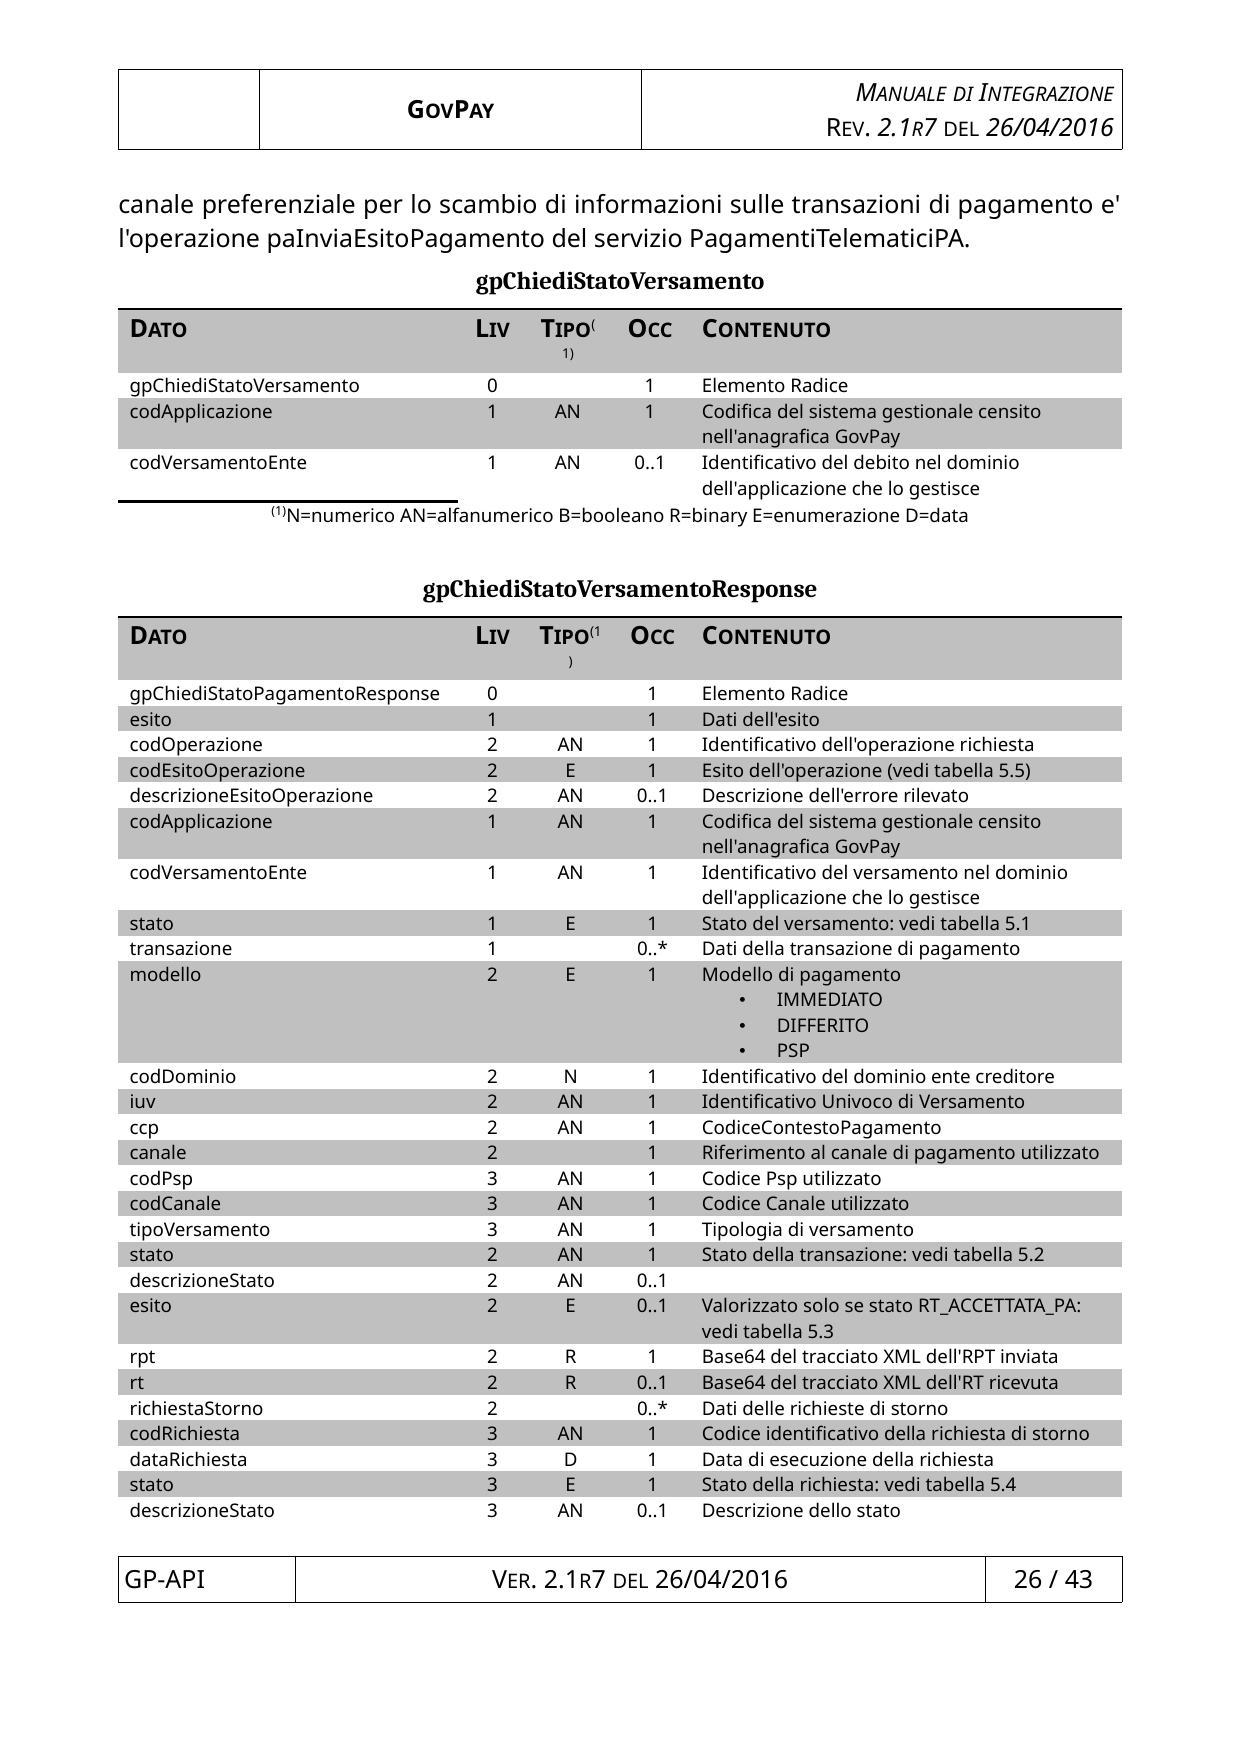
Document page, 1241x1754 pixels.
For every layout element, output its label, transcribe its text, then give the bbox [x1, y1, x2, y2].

table_cell Elemento Radice [690, 680, 1122, 706]
table_cell 1 [614, 1420, 690, 1446]
table_cell codApplicazione [118, 398, 458, 449]
table_cell codRichiesta [118, 1420, 458, 1446]
table_cell dataRichiesta [118, 1446, 458, 1471]
table_cell codCanale [118, 1191, 458, 1216]
table_cell AN [526, 859, 614, 910]
table_cell 1 [614, 680, 690, 706]
table_cell [526, 373, 609, 398]
table_cell descrizioneStato [118, 1497, 458, 1522]
table_cell Codifica del sistema gestionale censito nell'anagrafica GovPay [690, 808, 1122, 859]
table_cell Codice Psp utilizzato [690, 1165, 1122, 1191]
table_cell E [526, 757, 614, 782]
table_cell Base64 del tracciato XML dell'RT ricevuta [690, 1369, 1122, 1395]
table_cell AN [526, 1242, 614, 1267]
table_cell 0..1 [614, 783, 690, 808]
table_cell 0..1 [609, 449, 690, 500]
table_cell 0..1 [614, 1267, 690, 1293]
table_cell 1 [458, 910, 526, 936]
table_cell 2 [458, 1242, 526, 1267]
table_cell 3 [458, 1191, 526, 1216]
table_cell D [526, 1446, 614, 1471]
table_cell 1 [614, 731, 690, 757]
table_cell 1 [614, 1165, 690, 1191]
table_cell AN [526, 449, 609, 500]
table_cell 3 [458, 1420, 526, 1446]
table_cell Dati delle richieste di storno [690, 1395, 1122, 1420]
table_cell 3 [458, 1216, 526, 1242]
text (1)N=numerico AN=alfanumerico B=booleano R=binary E=enumerazione D=data [118, 502, 1122, 528]
table_cell E [526, 910, 614, 936]
table_cell codVersamentoEnte [118, 859, 458, 910]
table_cell descrizioneEsitoOperazione [118, 783, 458, 808]
table_cell esito [118, 1293, 458, 1344]
table_cell AN [526, 398, 609, 449]
table_cell 0..1 [614, 1293, 690, 1344]
table_cell ccp [118, 1114, 458, 1140]
table_cell 1 [614, 1063, 690, 1089]
table_cell Liv [458, 310, 526, 373]
table_cell AN [526, 1191, 614, 1216]
table_cell stato [118, 1471, 458, 1497]
table_cell codPsp [118, 1165, 458, 1191]
table_cell 2 [458, 1140, 526, 1165]
table_cell 1 [614, 1140, 690, 1165]
table_cell 1 [614, 910, 690, 936]
table_cell 1 [614, 1089, 690, 1114]
table_cell 1 [458, 808, 526, 859]
table_cell tipoVersamento [118, 1216, 458, 1242]
table_cell rpt [118, 1344, 458, 1369]
table_cell 1 [614, 859, 690, 910]
table_cell 2 [458, 1369, 526, 1395]
table_cell codOperazione [118, 731, 458, 757]
table_cell 2 [458, 1293, 526, 1344]
table_cell E [526, 1293, 614, 1344]
table_cell codDominio [118, 1063, 458, 1089]
table_cell Dato [118, 618, 458, 680]
text canale preferenziale per lo scambio di informazioni sulle transazioni di pagamento e' l'operazione paInviaEsitoPagamento del servizio PagamentiTelematiciPA. [118, 186, 1122, 254]
table_cell Tipo(1) [526, 310, 609, 373]
table_cell R [526, 1369, 614, 1395]
table_cell Contenuto [690, 310, 1122, 373]
table_cell gpChiediStatoVersamento [118, 373, 458, 398]
table_cell Codice Canale utilizzato [690, 1191, 1122, 1216]
table_cell descrizioneStato [118, 1267, 458, 1293]
table_cell Identificativo del dominio ente creditore [690, 1063, 1122, 1089]
table_cell 0..1 [614, 1497, 690, 1522]
table_cell 2 [458, 1063, 526, 1089]
table_cell richiestaStorno [118, 1395, 458, 1420]
table_cell 3 [458, 1165, 526, 1191]
table_cell Data di esecuzione della richiesta [690, 1446, 1122, 1471]
table_cell 1 [609, 398, 690, 449]
table_cell Stato della richiesta: vedi tabella 5.4 [690, 1471, 1122, 1497]
table_cell 1 [614, 1216, 690, 1242]
table_header gpChiediStatoVersamentoResponse [118, 575, 1122, 616]
table_cell Identificativo dell'operazione richiesta [690, 731, 1122, 757]
table_cell codApplicazione [118, 808, 458, 859]
table_cell 0..* [614, 936, 690, 961]
table_cell N [526, 1063, 614, 1089]
table_cell 2 [458, 783, 526, 808]
table_cell rt [118, 1369, 458, 1395]
table_cell AN [526, 808, 614, 859]
table_cell 1 [458, 398, 526, 449]
table_cell Identificativo del debito nel dominio dell'applicazione che lo gestisce [690, 449, 1122, 500]
table_cell 2 [458, 1267, 526, 1293]
table_cell 2 [458, 731, 526, 757]
table_cell esito [118, 706, 458, 731]
table_cell [526, 706, 614, 731]
table_cell 1 [614, 757, 690, 782]
table_cell 3 [458, 1471, 526, 1497]
table_cell 3 [458, 1446, 526, 1471]
table_cell Stato del versamento: vedi tabella 5.1 [690, 910, 1122, 936]
table_cell Dati dell'esito [690, 706, 1122, 731]
table_cell 2 [458, 1395, 526, 1420]
table_cell Dati della transazione di pagamento [690, 936, 1122, 961]
table_cell 3 [458, 1497, 526, 1522]
table_cell Descrizione dello stato [690, 1497, 1122, 1522]
table_cell Dato [118, 310, 458, 373]
table_cell 0 [458, 680, 526, 706]
table_cell AN [526, 1114, 614, 1140]
table_cell 2 [458, 1344, 526, 1369]
table_cell modello [118, 961, 458, 1063]
table_cell 0 [458, 373, 526, 398]
table_cell 1 [614, 808, 690, 859]
table_cell Codice identificativo della richiesta di storno [690, 1420, 1122, 1446]
table_cell 2 [458, 757, 526, 782]
table_cell stato [118, 910, 458, 936]
table_cell 1 [458, 706, 526, 731]
table_cell E [526, 961, 614, 1063]
table_cell Tipologia di versamento [690, 1216, 1122, 1242]
table_cell 1 [614, 1344, 690, 1369]
table_cell AN [526, 1267, 614, 1293]
table_cell AN [526, 1089, 614, 1114]
table_cell Elemento Radice [690, 373, 1122, 398]
table_cell Occ [609, 310, 690, 373]
table_cell 1 [614, 1114, 690, 1140]
table_cell 1 [614, 1446, 690, 1471]
table_cell 0..* [614, 1395, 690, 1420]
table_cell Identificativo Univoco di Versamento [690, 1089, 1122, 1114]
table_cell 1 [609, 373, 690, 398]
table_cell Valorizzato solo se stato RT_ACCETTATA_PA: vedi tabella 5.3 [690, 1293, 1122, 1344]
table_cell AN [526, 1420, 614, 1446]
table_cell iuv [118, 1089, 458, 1114]
table_cell AN [526, 1165, 614, 1191]
table_cell Modello di pagamento IMMEDIATO DIFFERITO PSP [690, 961, 1122, 1063]
table_cell Liv [458, 618, 526, 680]
table_cell Stato della transazione: vedi tabella 5.2 [690, 1242, 1122, 1267]
table_cell transazione [118, 936, 458, 961]
table_cell [690, 1267, 1122, 1293]
table_cell 1 [458, 859, 526, 910]
table_cell 1 [614, 1242, 690, 1267]
table_cell Occ [614, 618, 690, 680]
table_cell AN [526, 783, 614, 808]
table_cell Base64 del tracciato XML dell'RPT inviata [690, 1344, 1122, 1369]
table_cell [526, 680, 614, 706]
table_cell AN [526, 1216, 614, 1242]
table_cell 0..1 [614, 1369, 690, 1395]
table_cell AN [526, 731, 614, 757]
table_cell 2 [458, 961, 526, 1063]
table_cell canale [118, 1140, 458, 1165]
table_cell [526, 936, 614, 961]
table_cell Identificativo del versamento nel dominio dell'applicazione che lo gestisce [690, 859, 1122, 910]
table_cell 1 [614, 1471, 690, 1497]
table_cell E [526, 1471, 614, 1497]
table_cell gpChiediStatoPagamentoResponse [118, 680, 458, 706]
table_cell Tipo(1) [526, 618, 614, 680]
table_cell AN [526, 1497, 614, 1522]
table_cell 1 [614, 706, 690, 731]
table_cell Esito dell'operazione (vedi tabella 5.5) [690, 757, 1122, 782]
table_cell [526, 1140, 614, 1165]
table_cell codVersamentoEnte [118, 449, 458, 500]
table_header gpChiediStatoVersamento [118, 267, 1122, 308]
table_cell Codifica del sistema gestionale censito nell'anagrafica GovPay [690, 398, 1122, 449]
table_cell codEsitoOperazione [118, 757, 458, 782]
table_cell 1 [614, 1191, 690, 1216]
table_cell 1 [458, 449, 526, 500]
table_cell stato [118, 1242, 458, 1267]
table_cell 2 [458, 1089, 526, 1114]
table_cell CodiceContestoPagamento [690, 1114, 1122, 1140]
table_cell Descrizione dell'errore rilevato [690, 783, 1122, 808]
table_cell [526, 1395, 614, 1420]
table_cell 2 [458, 1114, 526, 1140]
table_cell Riferimento al canale di pagamento utilizzato [690, 1140, 1122, 1165]
table_cell 1 [458, 936, 526, 961]
table_cell R [526, 1344, 614, 1369]
table_cell 1 [614, 961, 690, 1063]
table_cell Contenuto [690, 618, 1122, 680]
